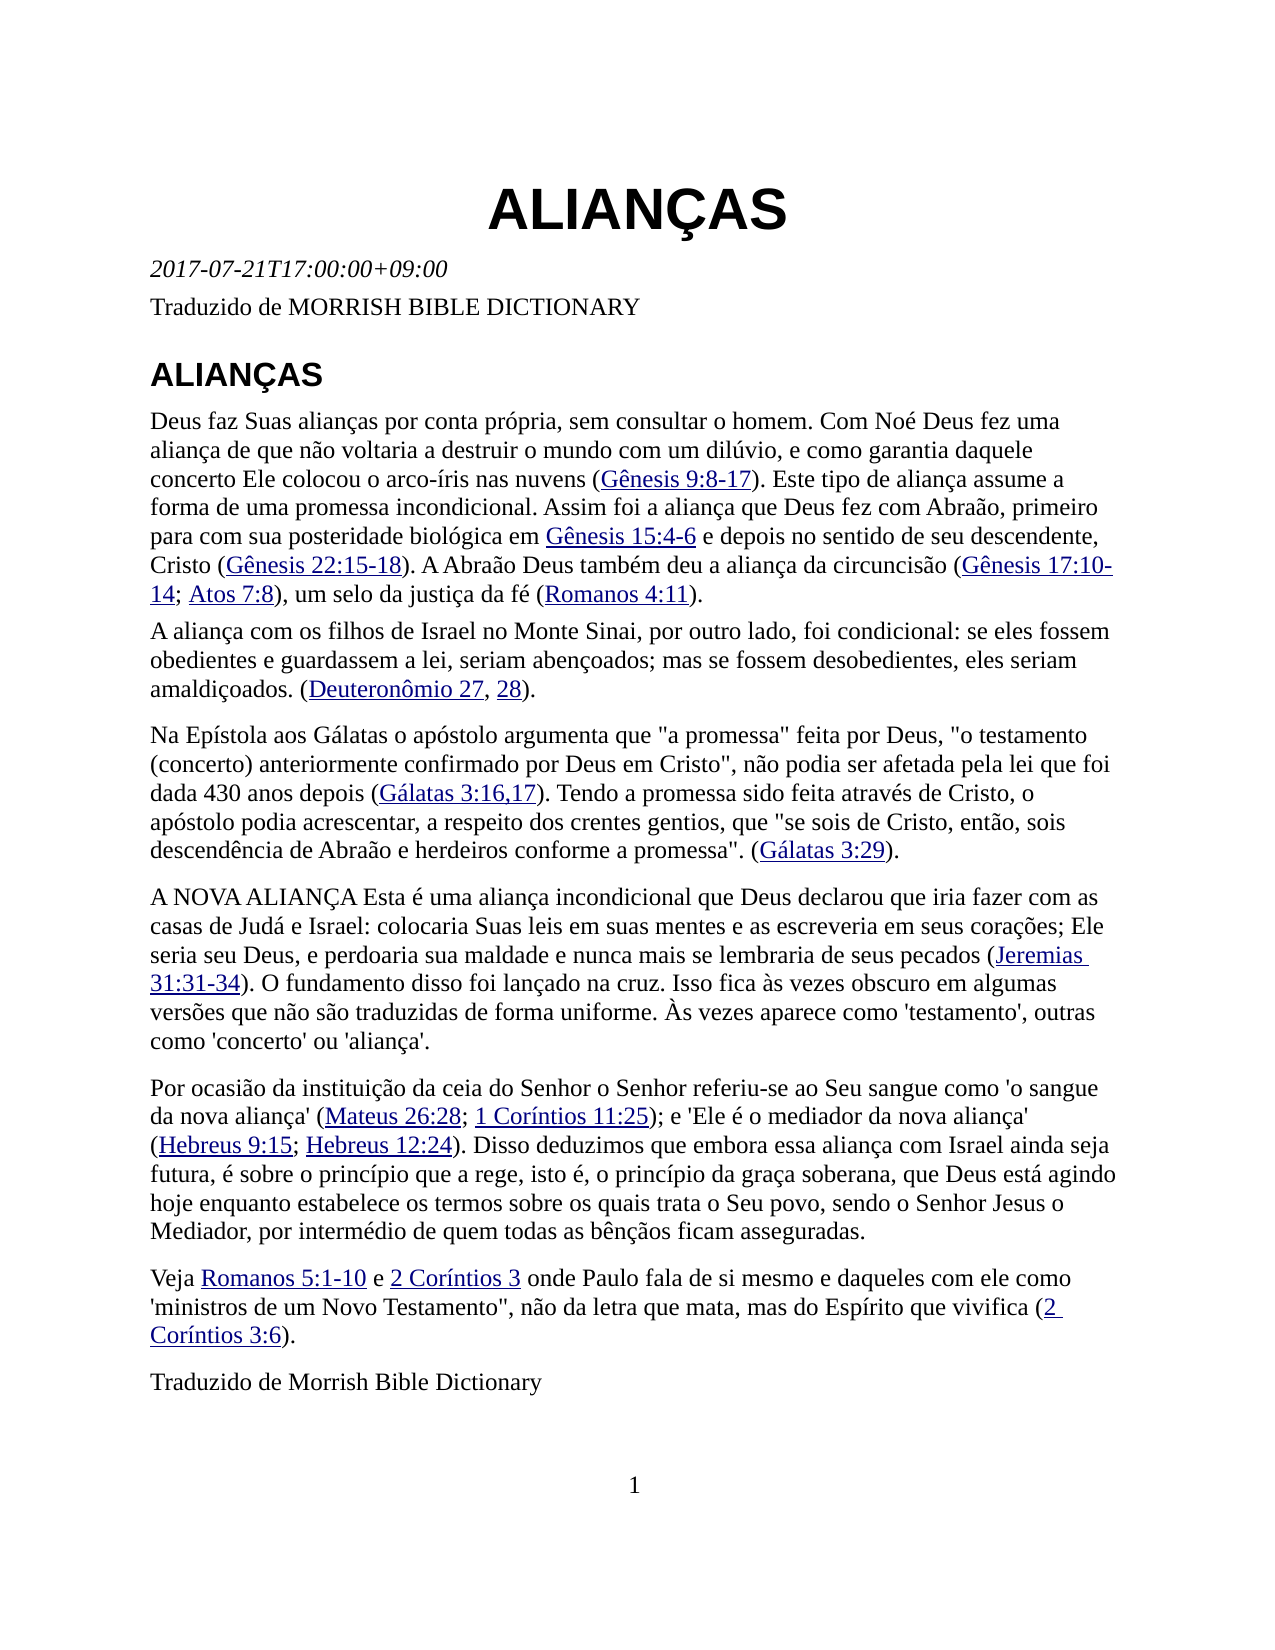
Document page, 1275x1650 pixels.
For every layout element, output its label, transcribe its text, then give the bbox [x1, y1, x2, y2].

title ALIANÇAS [150, 175, 1125, 242]
text Traduzido de MORRISH BIBLE DICTIONARY [150, 292, 1125, 321]
text Deus faz Suas alianças por conta própria, sem consultar o homem. Com Noé Deus fez uma aliança de que não voltaria a destruir o mundo com um dilúvio, e como garantia daquele concerto Ele colocou o arco-íris nas nuvens (Gênesis 9:8-17). Este tipo de aliança assume a forma de uma promessa incondicional. Assim foi a aliança que Deus fez com Abraão, primeiro para com sua posteridade biológica em Gênesis 15:4-6 e depois no sentido de seu descendente, Cristo (Gênesis 22:15-18). A Abraão Deus também deu a aliança da circuncisão (Gênesis 17:10-14; Atos 7:8), um selo da justiça da fé (Romanos 4:11). [150, 406, 1125, 607]
subtitle ALIANÇAS [150, 355, 1125, 394]
text 2017-07-21T17:00:00+09:00 [150, 254, 1125, 283]
text A aliança com os filhos de Israel no Monte Sinai, por outro lado, foi condicional: se eles fossem obedientes e guardassem a lei, seriam abençoados; mas se fossem desobedientes, eles seriam amaldiçoados. (Deuteronômio 27, 28). [150, 616, 1125, 703]
text Na Epístola aos Gálatas o apóstolo argumenta que "a promessa" feita por Deus, "o testamento (concerto) anteriormente confirmado por Deus em Cristo", não podia ser afetada pela lei que foi dada 430 anos depois (Gálatas 3:16,17). Tendo a promessa sido feita através de Cristo, o apóstolo podia acrescentar, a respeito dos crentes gentios, que "se sois de Cristo, então, sois descendência de Abraão e herdeiros conforme a promessa". (Gálatas 3:29). [150, 721, 1125, 864]
text A NOVA ALIANÇA Esta é uma aliança incondicional que Deus declarou que iria fazer com as casas de Judá e Israel: colocaria Suas leis em suas mentes e as escreveria em seus corações; Ele seria seu Deus, e perdoaria sua maldade e nunca mais se lembraria de seus pecados (Jeremias 31:31-34). O fundamento disso foi lançado na cruz. Isso fica às vezes obscuro em algumas versões que não são traduzidas de forma uniforme. Às vezes aparece como 'testamento', outras como 'concerto' ou 'aliança'. [150, 882, 1125, 1055]
text Veja Romanos 5:1-10 e 2 Coríntios 3 onde Paulo fala de si mesmo e daqueles com ele como 'ministros de um Novo Testamento", não da letra que mata, mas do Espírito que vivifica (2 Coríntios 3:6). [150, 1263, 1125, 1349]
text Por ocasião da instituição da ceia do Senhor o Senhor referiu-se ao Seu sangue como 'o sangue da nova aliança' (Mateus 26:28; 1 Coríntios 11:25); e 'Ele é o mediador da nova aliança' (Hebreus 9:15; Hebreus 12:24). Disso deduzimos que embora essa aliança com Israel ainda seja futura, é sobre o princípio que a rege, isto é, o princípio da graça soberana, que Deus está agindo hoje enquanto estabelece os termos sobre os quais trata o Seu povo, sendo o Senhor Jesus o Mediador, por intermédio de quem todas as bênçãos ficam asseguradas. [150, 1073, 1125, 1245]
text Traduzido de Morrish Bible Dictionary [150, 1367, 1125, 1396]
